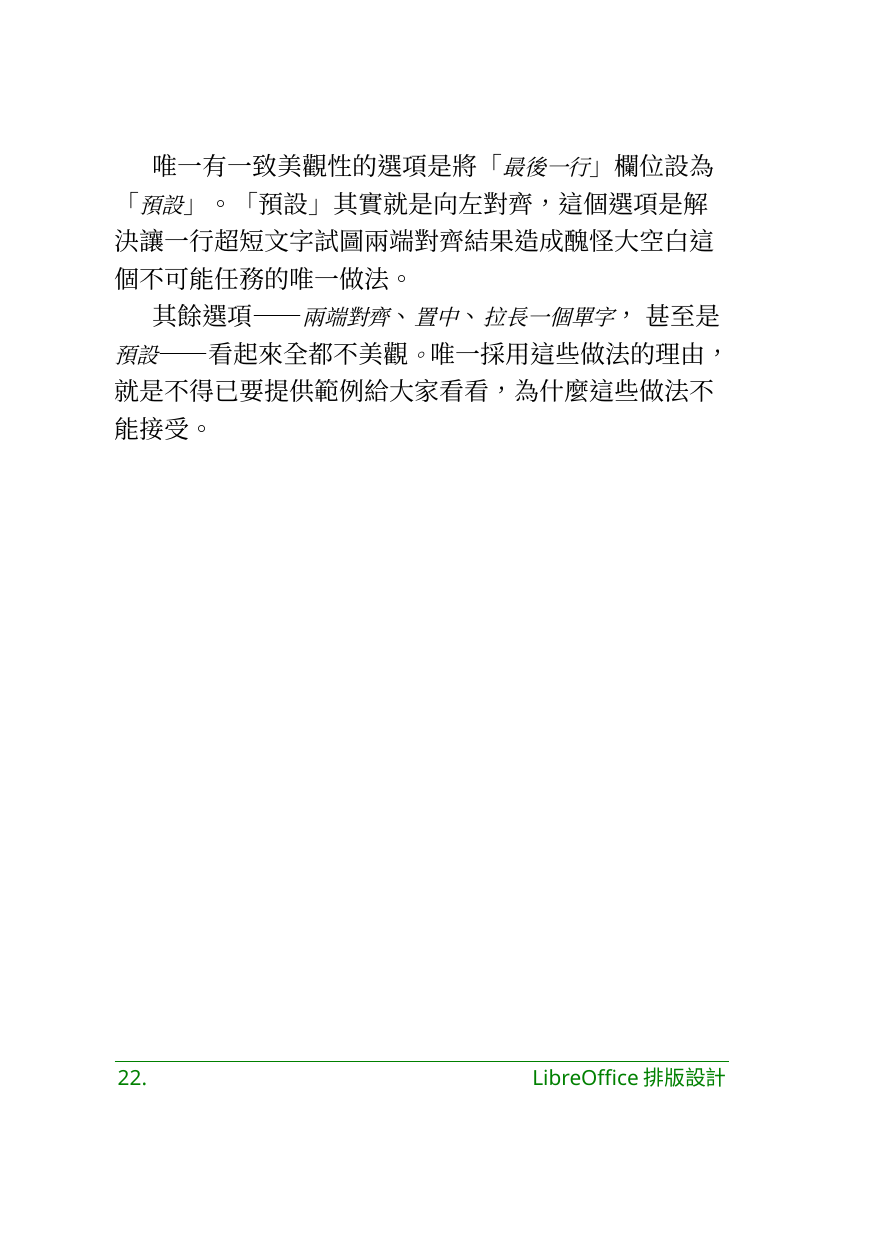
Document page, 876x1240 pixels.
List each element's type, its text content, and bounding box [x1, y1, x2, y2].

text 唯一有一致美觀性的選項是將「最後一行」欄位設為「預設」。「預設」其實就是向左對齊，這個選項是解決讓一行超短文字試圖兩端對齊結果造成醜怪大空白這個不可能任務的唯一做法。 [114, 146, 729, 296]
text 其餘選項——兩端對齊、置中、拉長一個單字， 甚至是預設——看起來全都不美觀。唯一採用這些做法的理由，就是不得已要提供範例給大家看看，為什麼這些做法不能接受。 [114, 296, 729, 446]
